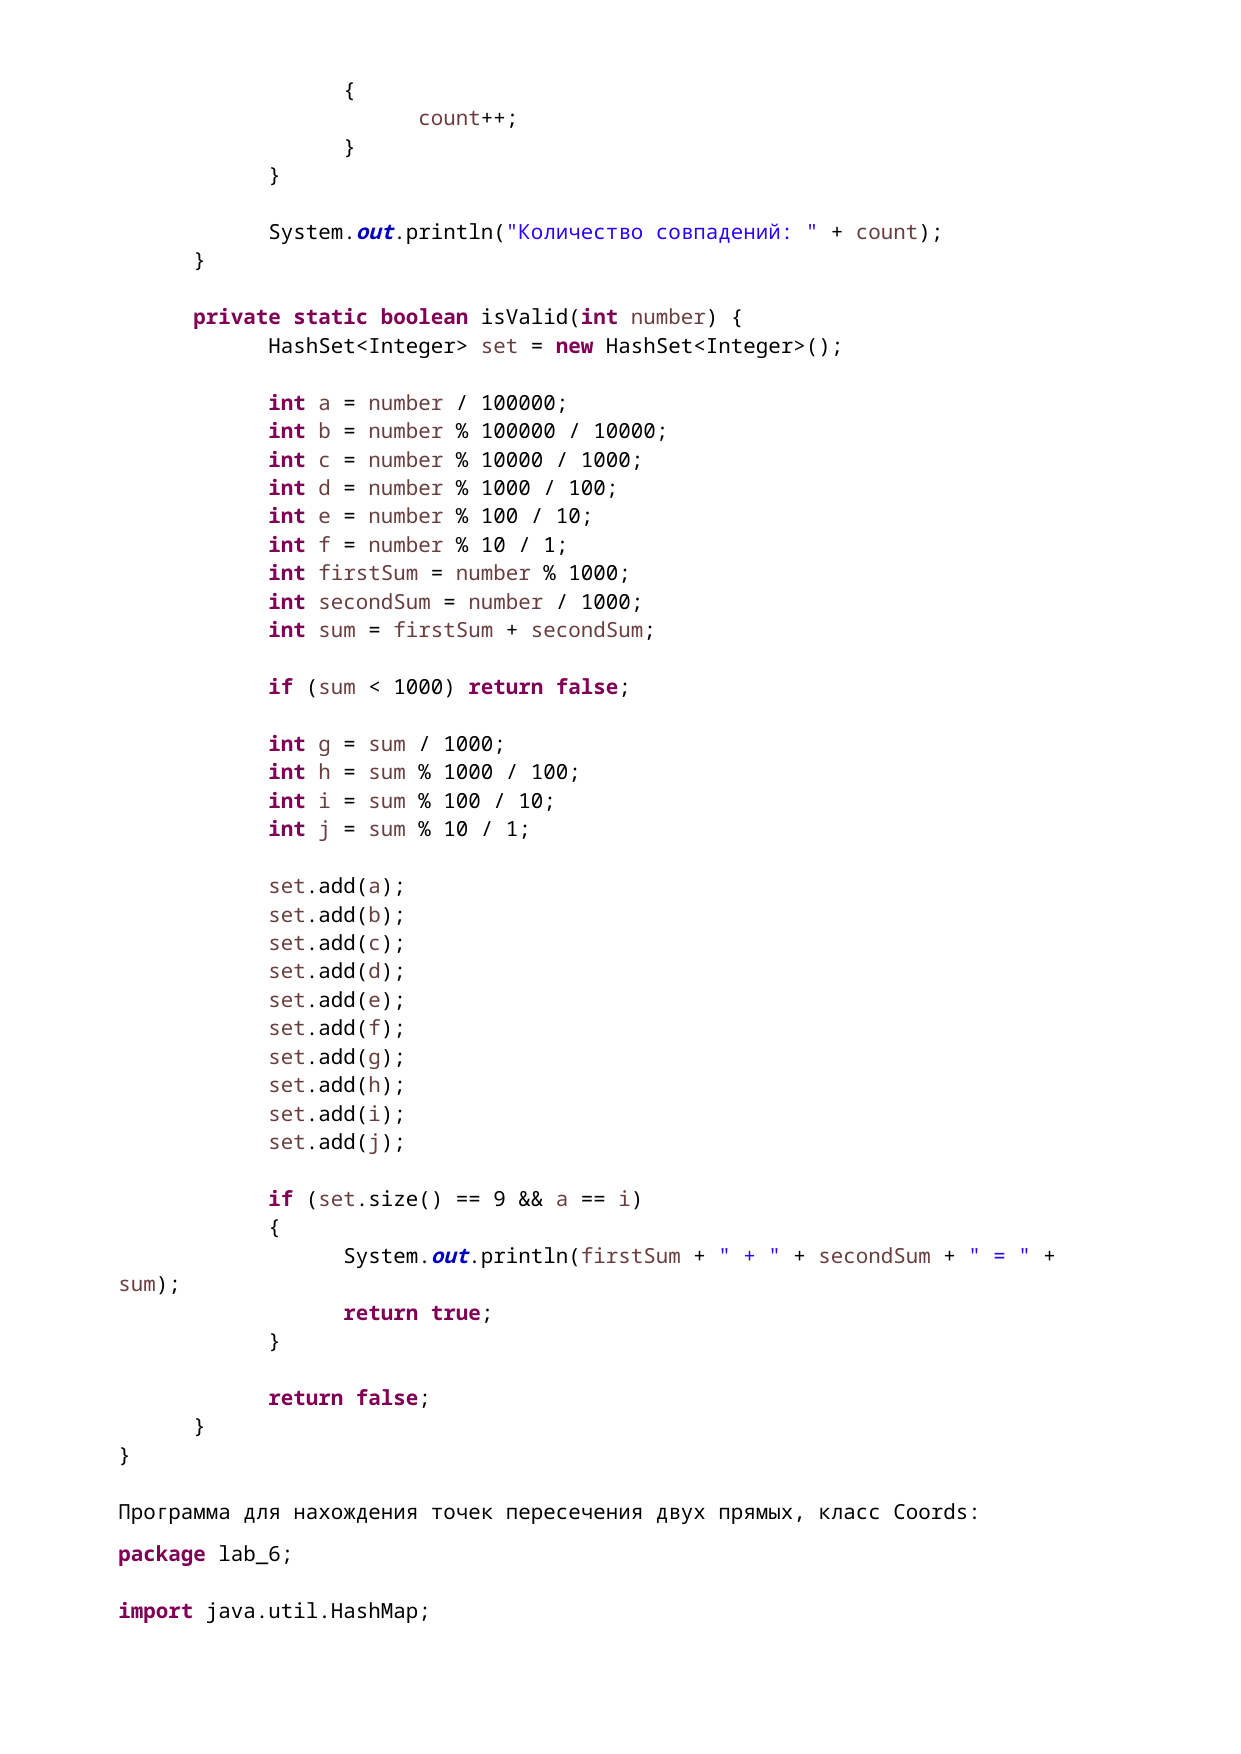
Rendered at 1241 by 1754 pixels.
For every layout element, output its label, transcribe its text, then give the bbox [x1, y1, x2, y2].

text package lab_6; [118, 1539, 1122, 1568]
text { [118, 1212, 1122, 1241]
text int j = sum % 10 / 1; [118, 814, 1122, 843]
text { [118, 75, 1122, 103]
text if (set.size() == 9 && a == i) [118, 1184, 1122, 1212]
text set.add(c); [118, 928, 1122, 957]
text if (sum < 1000) return false; [118, 672, 1122, 701]
text int a = number / 100000; [118, 388, 1122, 416]
text System.out.println(firstSum + " + " + secondSum + " = " + sum); [118, 1241, 1122, 1298]
text int secondSum = number / 1000; [118, 587, 1122, 615]
text HashSet<Integer> set = new HashSet<Integer>(); [118, 331, 1122, 359]
text return true; [118, 1298, 1122, 1326]
text int e = number % 100 / 10; [118, 502, 1122, 530]
text } [118, 1412, 1122, 1440]
text } [118, 132, 1122, 160]
text return false; [118, 1383, 1122, 1412]
text int g = sum / 1000; [118, 729, 1122, 757]
text int b = number % 100000 / 10000; [118, 416, 1122, 445]
text private static boolean isValid(int number) { [118, 302, 1122, 331]
text } [118, 246, 1122, 274]
text } [118, 1440, 1122, 1468]
text set.add(j); [118, 1127, 1122, 1156]
text set.add(d); [118, 957, 1122, 985]
text int h = sum % 1000 / 100; [118, 757, 1122, 786]
text } [118, 1326, 1122, 1355]
text int f = number % 10 / 1; [118, 530, 1122, 558]
text int i = sum % 100 / 10; [118, 786, 1122, 814]
text System.out.println("Количество совпадений: " + count); [118, 217, 1122, 246]
text set.add(g); [118, 1042, 1122, 1070]
text int firstSum = number % 1000; [118, 558, 1122, 587]
text Программа для нахождения точек пересечения двух прямых, класс Coords: [118, 1497, 1122, 1525]
text count++; [118, 103, 1122, 132]
text set.add(i); [118, 1099, 1122, 1127]
text } [118, 160, 1122, 189]
text import java.util.HashMap; [118, 1596, 1122, 1625]
text set.add(h); [118, 1070, 1122, 1099]
text int sum = firstSum + secondSum; [118, 615, 1122, 644]
text int c = number % 10000 / 1000; [118, 445, 1122, 473]
text set.add(b); [118, 900, 1122, 928]
text set.add(e); [118, 985, 1122, 1013]
text int d = number % 1000 / 100; [118, 473, 1122, 502]
text set.add(a); [118, 871, 1122, 900]
text set.add(f); [118, 1013, 1122, 1042]
